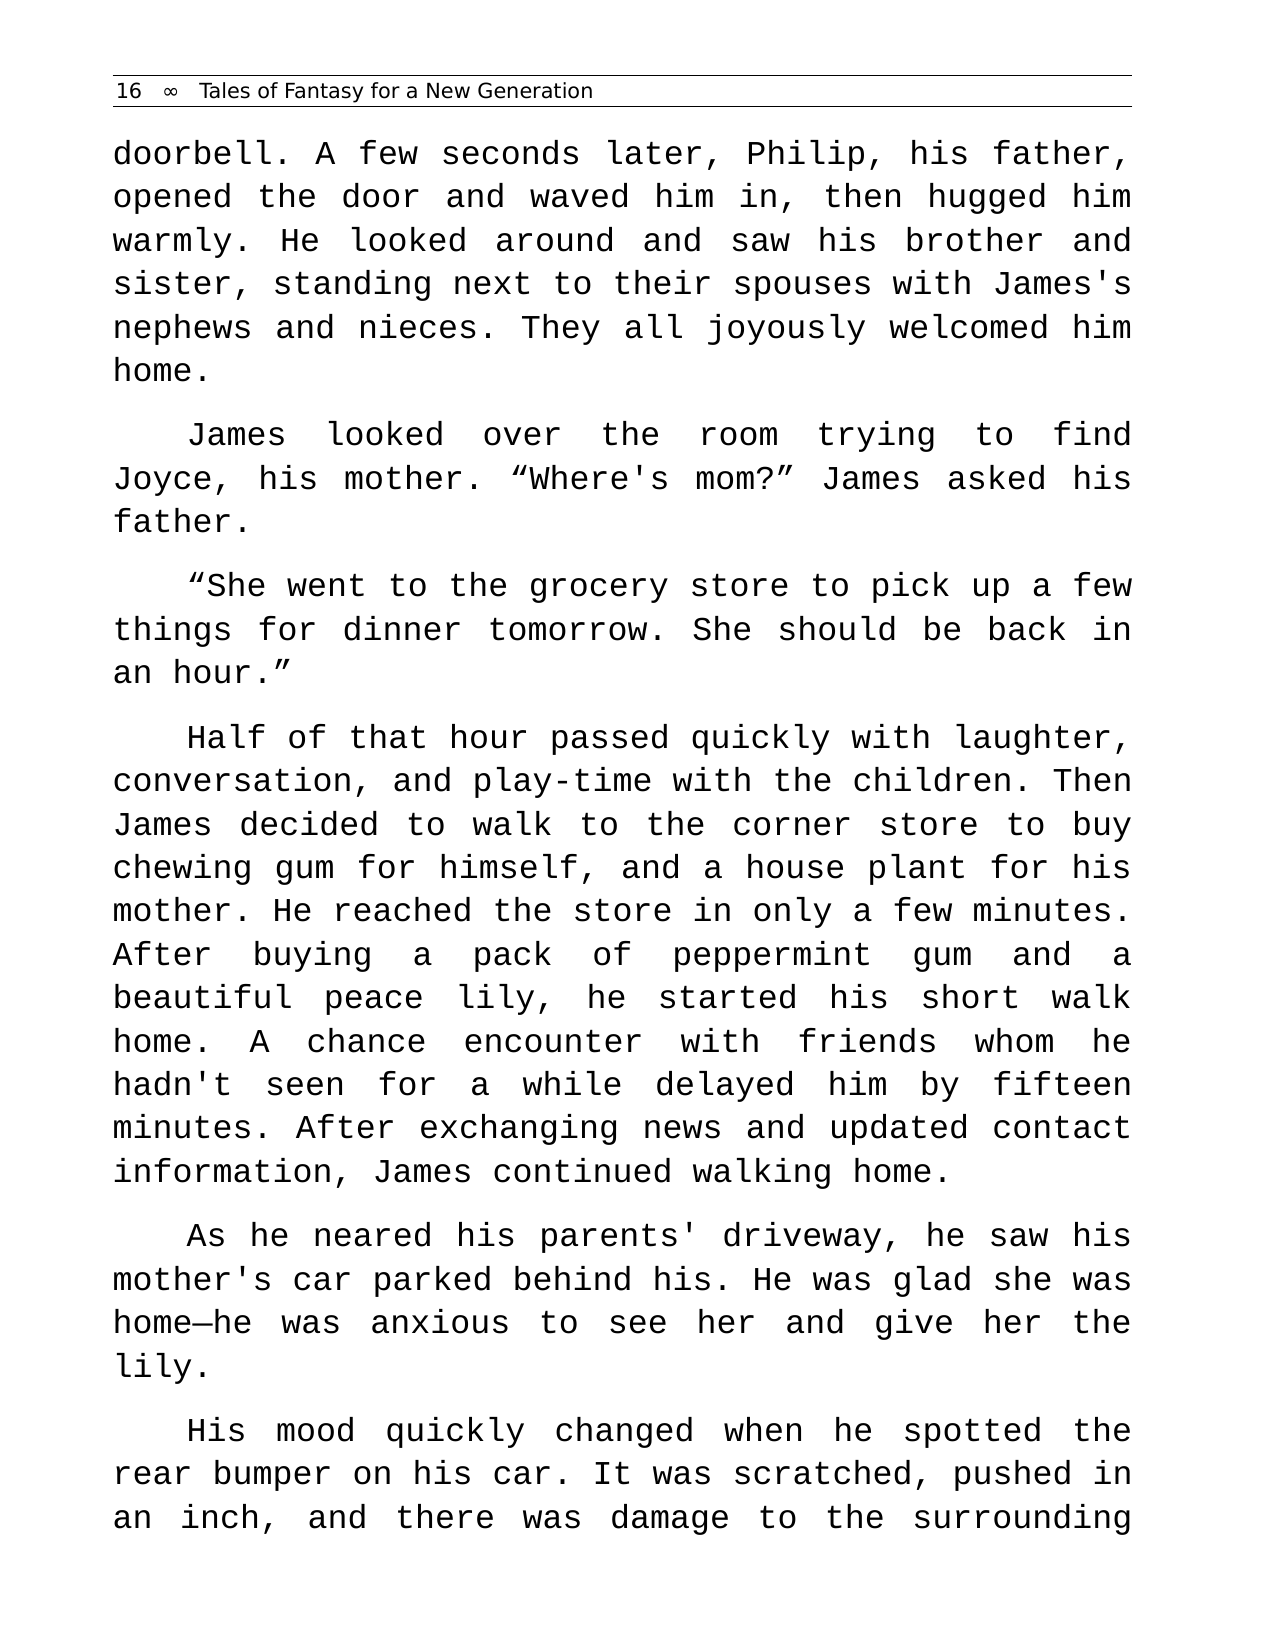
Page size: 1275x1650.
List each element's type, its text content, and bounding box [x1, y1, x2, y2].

text As he neared his parents' driveway, he saw his mother's car parked behind his. He was glad she was home—he was anxious to see her and give her the lily. [112, 1219, 1132, 1387]
text doorbell. A few seconds later, Philip, his father, opened the door and waved him in, then hugged him warmly. He looked around and saw his brother and sister, standing next to their spouses with James's nephews and nieces. They all joyously welcomed him home. [112, 137, 1132, 392]
text “She went to the grocery store to pick up a few things for dinner tomorrow. She should be back in an hour.” [112, 569, 1132, 694]
text Half of that hour passed quickly with laughter, conversation, and play-time with the children. Then James decided to walk to the corner store to buy chewing gum for himself, and a house plant for his mother. He reached the store in only a few minutes. After buying a pack of peppermint gum and a beautiful peace lily, he started his short walk home. A chance encounter with friends whom he hadn't seen for a while delayed him by fifteen minutes. After exchanging news and updated contact information, James continued walking home. [112, 720, 1132, 1192]
text His mood quickly changed when he spotted the rear bumper on his car. It was scratched, pushed in an inch, and there was damage to the surrounding [112, 1413, 1132, 1538]
text James looked over the room trying to find Joyce, his mother. “Where's mom?” James asked his father. [112, 418, 1132, 543]
